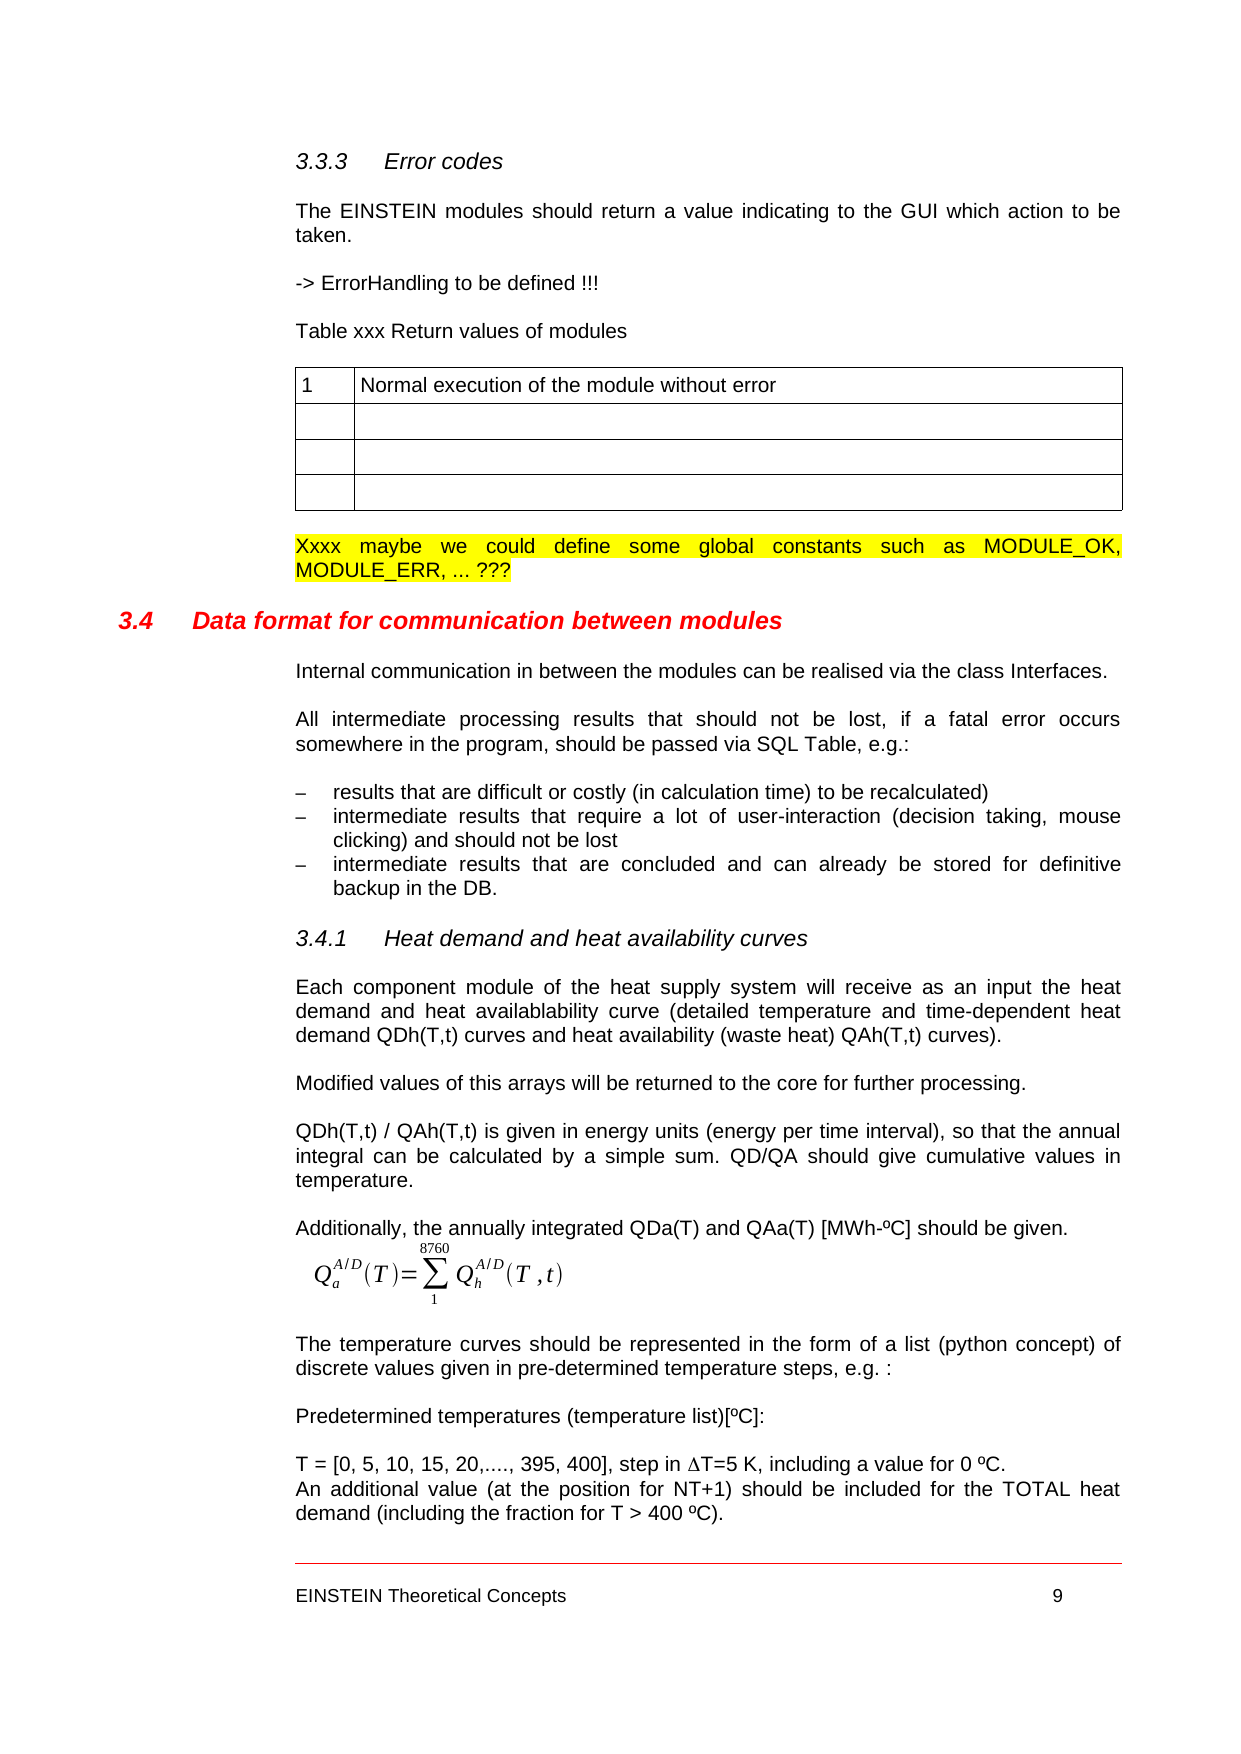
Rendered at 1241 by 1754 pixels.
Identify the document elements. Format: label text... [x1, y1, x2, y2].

text Internal communication in between the modules can be realised via the class Interfaces. [295, 659, 1122, 683]
list intermediate results that are concluded and can already be stored for definitive backup in the DB. [295, 852, 1122, 900]
text All intermediate processing results that should not be lost, if a fatal error occurs somewhere in the program, should be passed via SQL Table, e.g.: [295, 707, 1122, 756]
table_cell [296, 475, 354, 510]
table_cell [355, 404, 1122, 438]
subtitle Heat demand and heat availability curves [295, 924, 1122, 951]
text Predetermined temperatures (temperature list)[ºC]: [295, 1404, 1122, 1428]
text Modified values of this arrays will be returned to the core for further processing. [295, 1071, 1122, 1095]
text Table xxx Return values of modules [295, 319, 1122, 343]
text An additional value (at the position for NT+1) should be included for the TOTAL heat demand (including the fraction for T > 400 ºC). [295, 1476, 1122, 1524]
text -> ErrorHandling to be defined !!! [295, 271, 1122, 295]
subtitle Error codes [295, 148, 1122, 175]
text Each component module of the heat supply system will receive as an input the heat demand and heat availablability curve (detailed temperature and time-dependent heat demand QDh(T,t) curves and heat availability (waste heat) QAh(T,t) curves). [295, 975, 1122, 1047]
text The temperature curves should be represented in the form of a list (python concept) of discrete values given in pre-determined temperature steps, e.g. : [295, 1332, 1122, 1380]
table_header 1 [296, 368, 354, 403]
text The EINSTEIN modules should return a value indicating to the GUI which action to be taken. [295, 199, 1122, 247]
text QDh(T,t) / QAh(T,t) is given in energy units (energy per time interval), so that the annual integral can be calculated by a simple sum. QD/QA should give cumulative values in temperature. [295, 1119, 1122, 1192]
subtitle Data format for communication between modules [118, 606, 1122, 635]
table_cell [296, 404, 354, 438]
table_cell [355, 440, 1122, 474]
text Xxxx maybe we could define some global constants such as MODULE_OK, MODULE_ERR, ... ??? [295, 534, 1122, 582]
text T = [0, 5, 10, 15, 20,...., 395, 400], step in DT=5 K, including a value for 0 ºC. [295, 1452, 1122, 1476]
list results that are difficult or costly (in calculation time) to be recalculated) [295, 779, 1122, 804]
list intermediate results that require a lot of user-interaction (decision taking, mouse clicking) and should not be lost [295, 804, 1122, 852]
text Additionally, the annually integrated QDa(T) and QAa(T) [MWh-ºC] should be given. [295, 1216, 1122, 1240]
table_header Normal execution of the module without error [355, 368, 1122, 403]
table_cell [355, 475, 1122, 510]
table_cell [296, 440, 354, 474]
